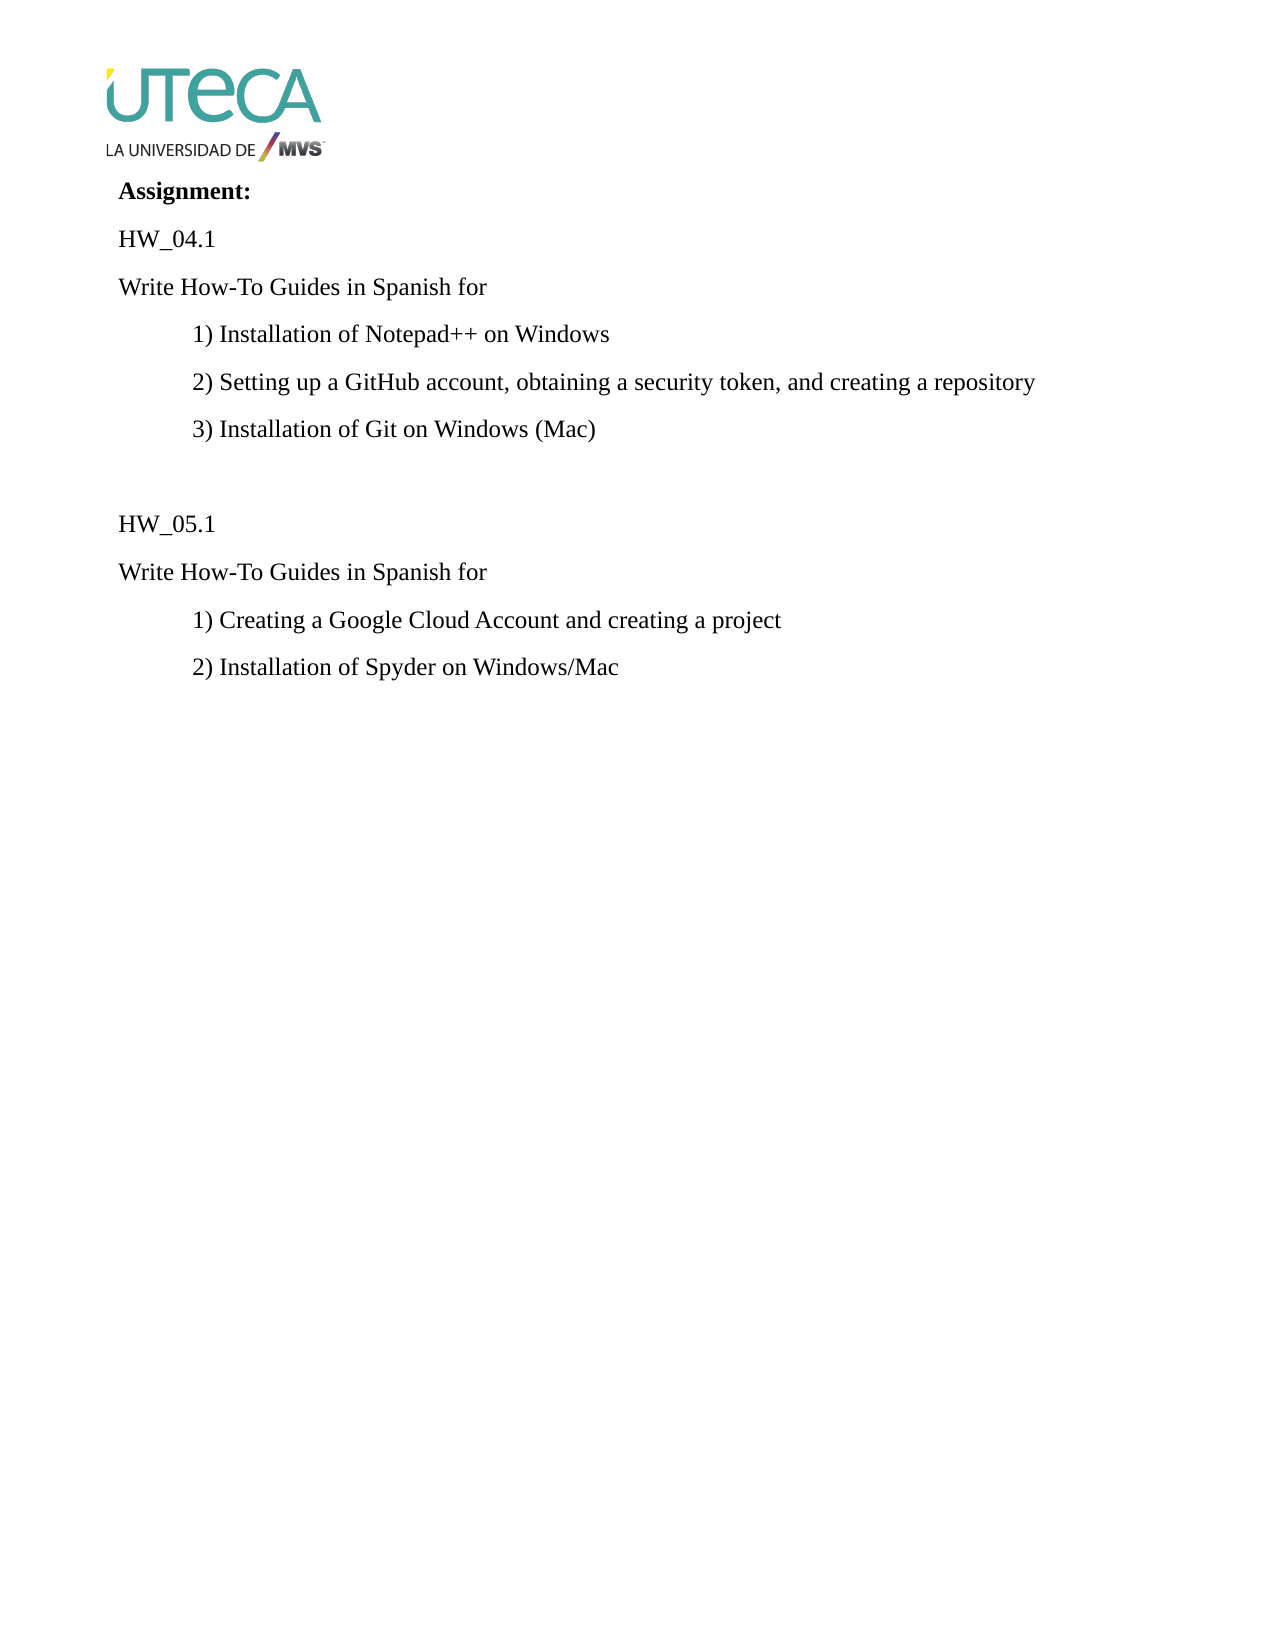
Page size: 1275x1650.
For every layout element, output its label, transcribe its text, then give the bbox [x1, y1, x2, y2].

picture [104, 64, 328, 166]
text 3) Installation of Git on Windows (Mac) [118, 414, 1157, 443]
text HW_04.1 [118, 224, 1157, 253]
text Assignment: [118, 176, 1157, 205]
text 1) Installation of Notepad++ on Windows [118, 319, 1157, 348]
text 2) Installation of Spyder on Windows/Mac [118, 652, 1157, 681]
text Write How-To Guides in Spanish for [118, 557, 1157, 586]
text HW_05.1 [118, 509, 1157, 538]
text Write How-To Guides in Spanish for [118, 272, 1157, 300]
text 1) Creating a Google Cloud Account and creating a project [118, 605, 1157, 633]
text 2) Setting up a GitHub account, obtaining a security token, and creating a repository [118, 367, 1157, 396]
